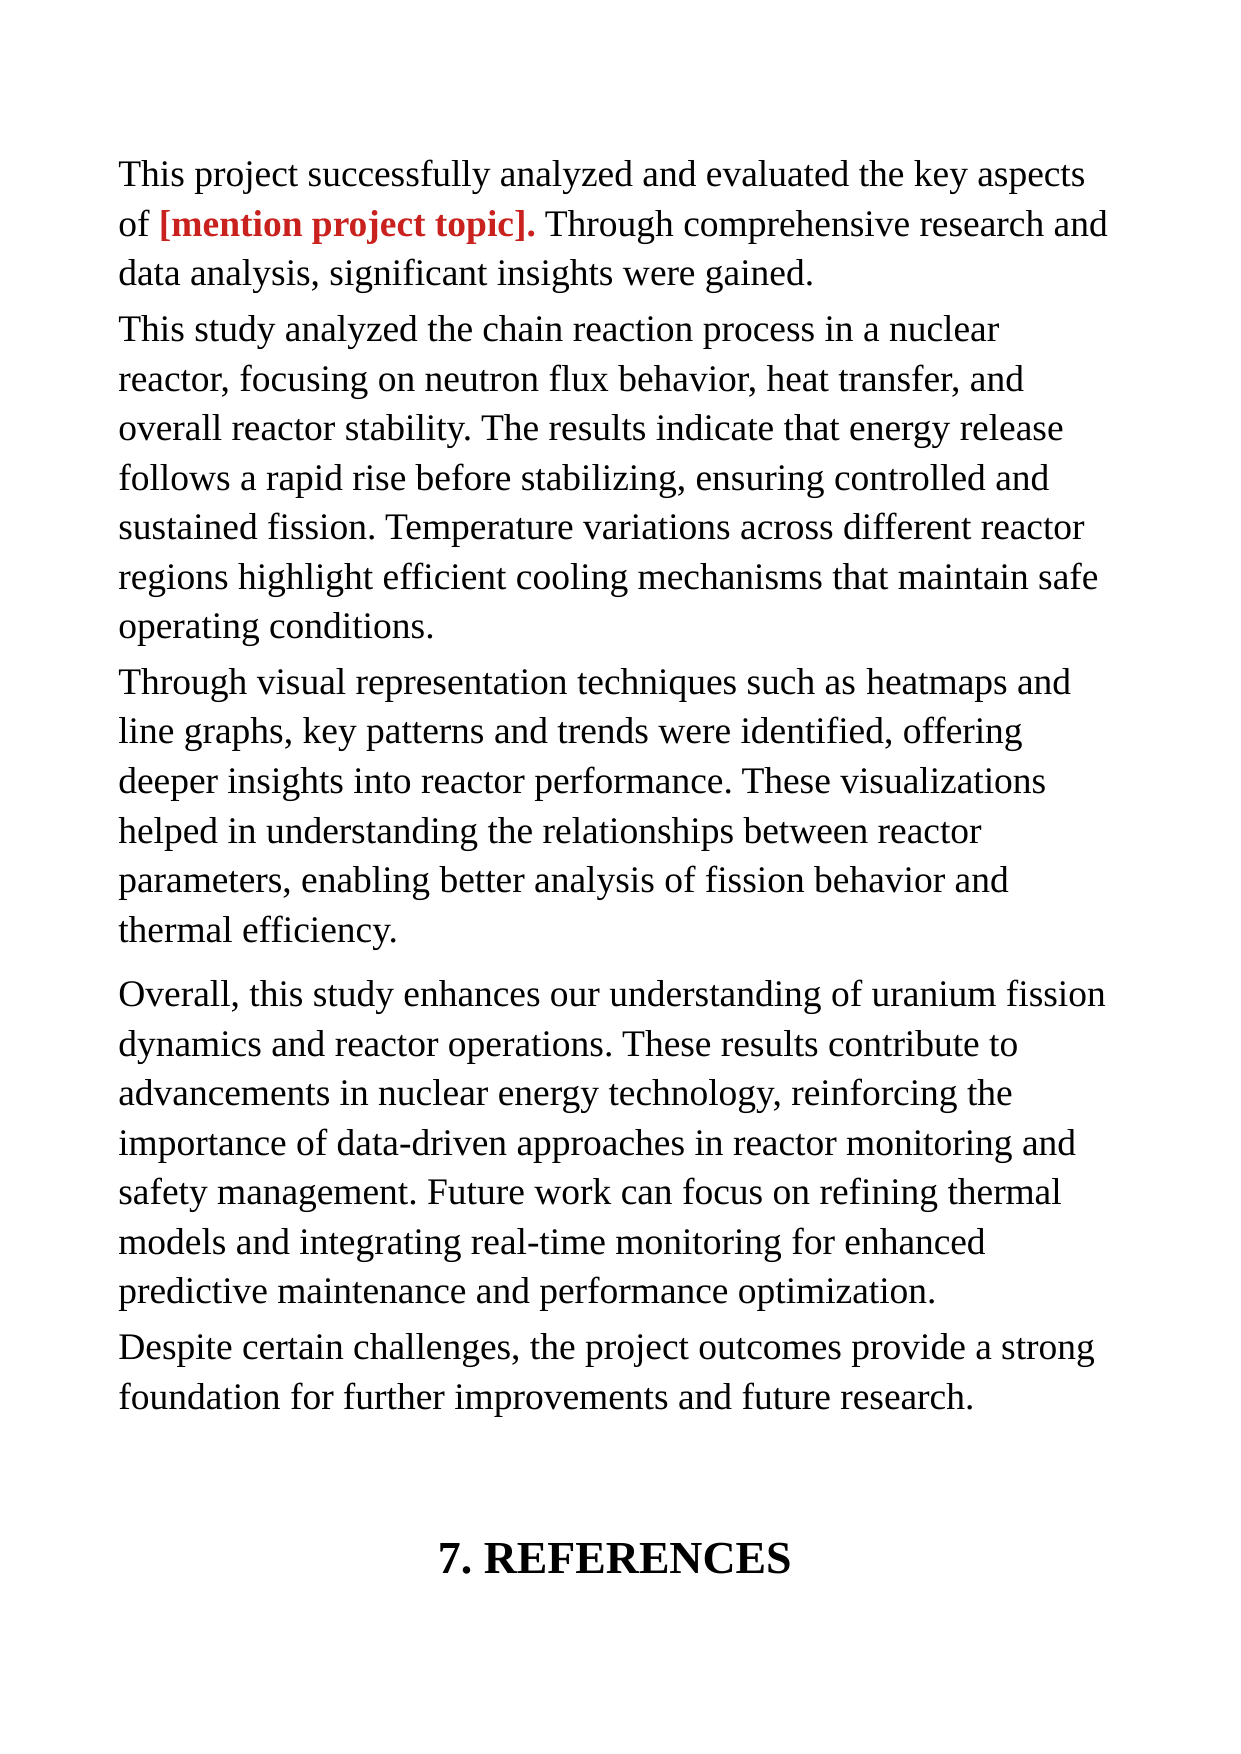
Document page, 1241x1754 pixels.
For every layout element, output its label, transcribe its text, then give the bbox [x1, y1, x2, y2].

text 7. REFERENCES [118, 1530, 1111, 1583]
text Despite certain challenges, the project outcomes provide a strong foundation for further improvements and future research. [118, 1324, 1111, 1417]
text This study analyzed the chain reaction process in a nuclear reactor, focusing on neutron flux behavior, heat transfer, and overall reactor stability. The results indicate that energy release follows a rapid rise before stabilizing, ensuring controlled and sustained fission. Temperature variations across different reactor regions highlight efficient cooling mechanisms that maintain safe operating conditions. [118, 306, 1111, 647]
text Through visual representation techniques such as heatmaps and line graphs, key patterns and trends were identified, offering deeper insights into reactor performance. These visualizations helped in understanding the relationships between reactor parameters, enabling better analysis of fission behavior and thermal efficiency. [118, 659, 1123, 950]
text Overall, this study enhances our understanding of uranium fission dynamics and reactor operations. These results contribute to advancements in nuclear energy technology, reinforcing the importance of data-driven approaches in reactor monitoring and safety management. Future work can focus on refining thermal models and integrating real-time monitoring for enhanced predictive maintenance and performance optimization. [118, 971, 1111, 1312]
text This project successfully analyzed and evaluated the key aspects of [mention project topic]. Through comprehensive research and data analysis, significant insights were gained. [118, 152, 1111, 294]
